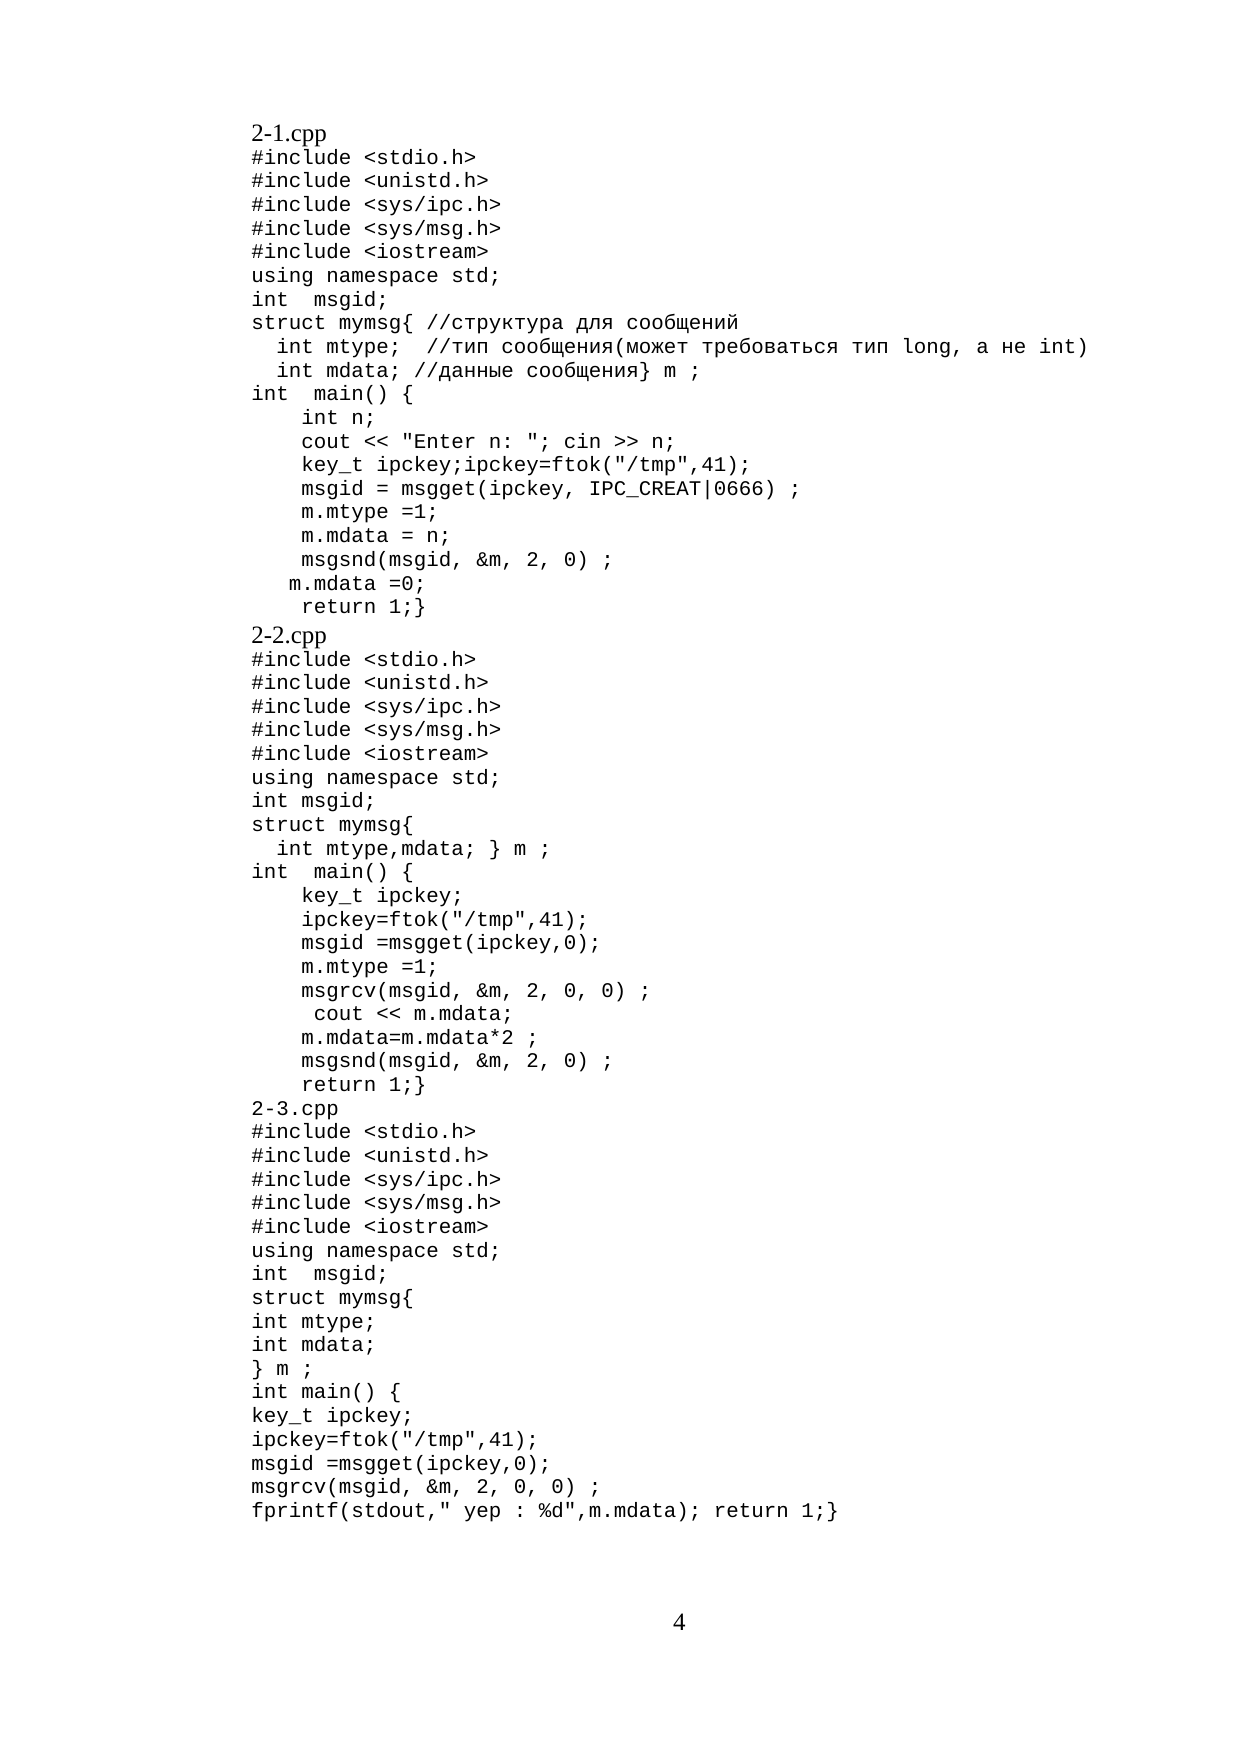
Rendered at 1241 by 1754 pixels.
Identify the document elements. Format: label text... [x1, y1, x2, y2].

text msgid =msgget(ipckey,0); [177, 1452, 1181, 1476]
text cout << "Enter n: "; cin >> n; [177, 431, 1181, 454]
text #include <stdio.h> [177, 147, 1181, 171]
text m.mtype =1; [177, 502, 1181, 525]
text return 1;} [177, 1074, 1181, 1098]
text #include <sys/ipc.h> [177, 194, 1181, 218]
text 2-3.cpp [177, 1098, 1181, 1121]
text fprintf(stdout," yep : %d",m.mdata); return 1;} [177, 1500, 1181, 1523]
text m.mdata = n; [177, 525, 1181, 549]
text cout << m.mdata; [177, 1003, 1181, 1027]
text int main() { [177, 383, 1181, 407]
text int main() { [177, 1382, 1181, 1405]
text struct mymsg{ [177, 1287, 1181, 1311]
text msgid =msgget(ipckey,0); [177, 932, 1181, 956]
text msgrcv(msgid, &m, 2, 0, 0) ; [177, 979, 1181, 1003]
text #include <iostream> [177, 743, 1181, 767]
text int msgid; [177, 790, 1181, 814]
text msgid = msgget(ipckey, IPC_CREAT|0666) ; [177, 478, 1181, 502]
text ipckey=ftok("/tmp",41); [177, 909, 1181, 932]
text int mtype; [177, 1311, 1181, 1334]
text #include <sys/msg.h> [177, 1192, 1181, 1216]
text m.mdata=m.mdata*2 ; [177, 1027, 1181, 1051]
text struct mymsg{ [177, 814, 1181, 838]
text msgsnd(msgid, &m, 2, 0) ; [177, 549, 1181, 572]
text using namespace std; [177, 767, 1181, 790]
text int mtype,mdata; } m ; [177, 838, 1181, 861]
text #include <sys/ipc.h> [177, 696, 1181, 719]
text #include <iostream> [177, 1216, 1181, 1240]
text ipckey=ftok("/tmp",41); [177, 1429, 1181, 1452]
text int msgid; [177, 1263, 1181, 1287]
text msgrcv(msgid, &m, 2, 0, 0) ; [177, 1476, 1181, 1500]
text key_t ipckey; [177, 1405, 1181, 1429]
text int n; [177, 407, 1181, 431]
text using namespace std; [177, 1240, 1181, 1263]
text #include <sys/msg.h> [177, 218, 1181, 241]
text 2-1.cpp [177, 118, 1181, 147]
text #include <unistd.h> [177, 672, 1181, 696]
text int msgid; [177, 289, 1181, 312]
text key_t ipckey;ipckey=ftok("/tmp",41); [177, 454, 1181, 478]
text return 1;} [177, 596, 1181, 620]
text int mdata; //данные сообщения} m ; [177, 360, 1181, 383]
text key_t ipckey; [177, 885, 1181, 909]
text #include <iostream> [177, 241, 1181, 265]
text m.mtype =1; [177, 956, 1181, 979]
text #include <stdio.h> [177, 648, 1181, 672]
text 2-2.cpp [177, 620, 1181, 648]
text struct mymsg{ //структура для сообщений [177, 312, 1181, 336]
text #include <stdio.h> [177, 1121, 1181, 1145]
text #include <sys/ipc.h> [177, 1169, 1181, 1192]
text #include <unistd.h> [177, 171, 1181, 194]
text using namespace std; [177, 265, 1181, 289]
text } m ; [177, 1358, 1181, 1382]
text int mtype; //тип сообщения(может требоваться тип long, а не int) [177, 336, 1181, 360]
text msgsnd(msgid, &m, 2, 0) ; [177, 1051, 1181, 1074]
text #include <unistd.h> [177, 1145, 1181, 1169]
text int main() { [177, 861, 1181, 885]
text #include <sys/msg.h> [177, 719, 1181, 743]
text m.mdata =0; [177, 572, 1181, 596]
text int mdata; [177, 1334, 1181, 1358]
